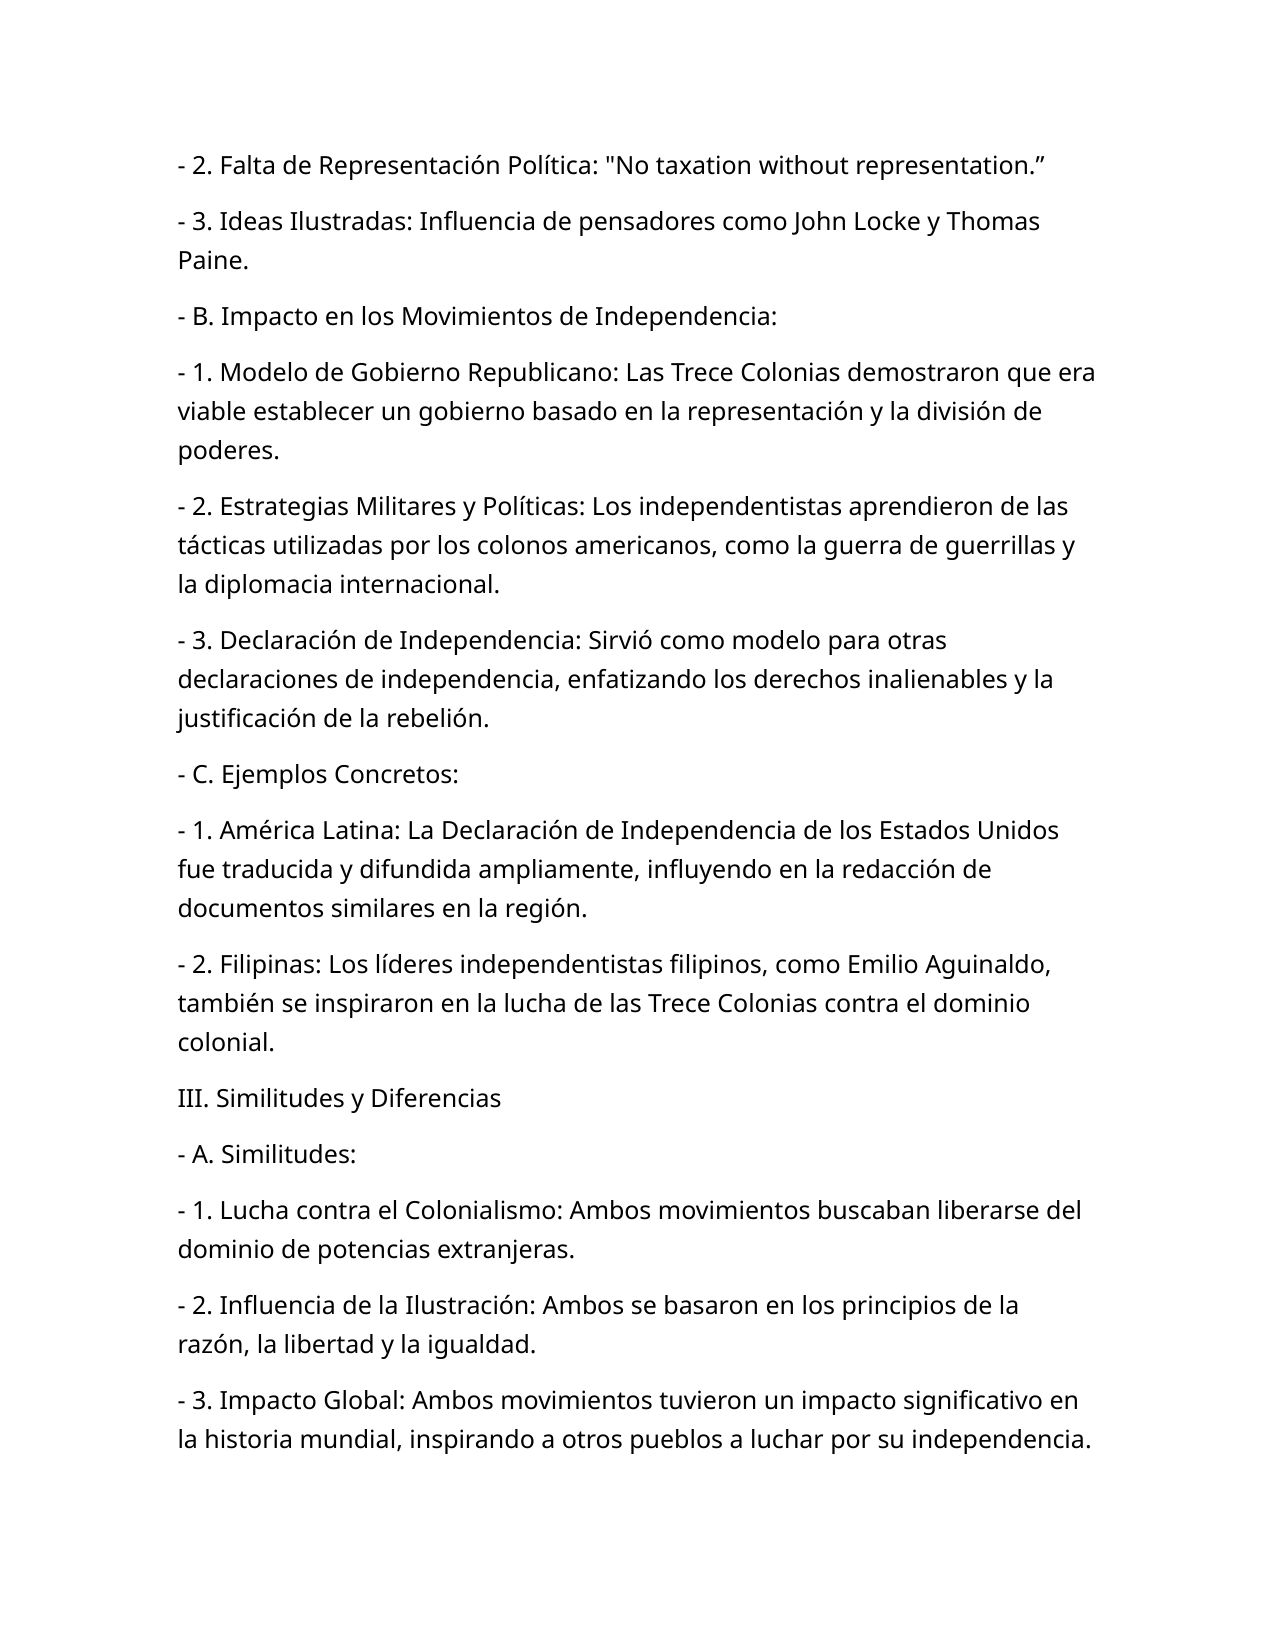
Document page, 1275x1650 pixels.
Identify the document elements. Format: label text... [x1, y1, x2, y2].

text - B. Impacto en los Movimientos de Independencia: [177, 298, 1098, 332]
text - C. Ejemplos Concretos: [177, 757, 1098, 791]
text - 3. Impacto Global: Ambos movimientos tuvieron un impacto significativo en la historia mundial, inspirando a otros pueblos a luchar por su independencia. [177, 1383, 1098, 1456]
text - 2. Estrategias Militares y Políticas: Los independentistas aprendieron de las tácticas utilizadas por los colonos americanos, como la guerra de guerrillas y la diplomacia internacional. [177, 488, 1098, 601]
text - A. Similitudes: [177, 1137, 1098, 1171]
text - 3. Declaración de Independencia: Sirvió como modelo para otras declaraciones de independencia, enfatizando los derechos inalienables y la justificación de la rebelión. [177, 623, 1098, 735]
text - 1. América Latina: La Declaración de Independencia de los Estados Unidos fue traducida y difundida ampliamente, influyendo en la redacción de documentos similares en la región. [177, 813, 1098, 925]
text - 3. Ideas Ilustradas: Influencia de pensadores como John Locke y Thomas Paine. [177, 203, 1098, 277]
text - 2. Falta de Representación Política: "No taxation without representation.” [177, 148, 1098, 182]
text - 2. Influencia de la Ilustración: Ambos se basaron en los principios de la razón, la libertad y la igualdad. [177, 1288, 1098, 1361]
text - 2. Filipinas: Los líderes independentistas filipinos, como Emilio Aguinaldo, también se inspiraron en la lucha de las Trece Colonias contra el dominio colonial. [177, 947, 1098, 1059]
text - 1. Lucha contra el Colonialismo: Ambos movimientos buscaban liberarse del dominio de potencias extranjeras. [177, 1193, 1098, 1266]
text - 1. Modelo de Gobierno Republicano: Las Trece Colonias demostraron que era viable establecer un gobierno basado en la representación y la división de poderes. [177, 354, 1098, 467]
text III. Similitudes y Diferencias [177, 1081, 1098, 1115]
